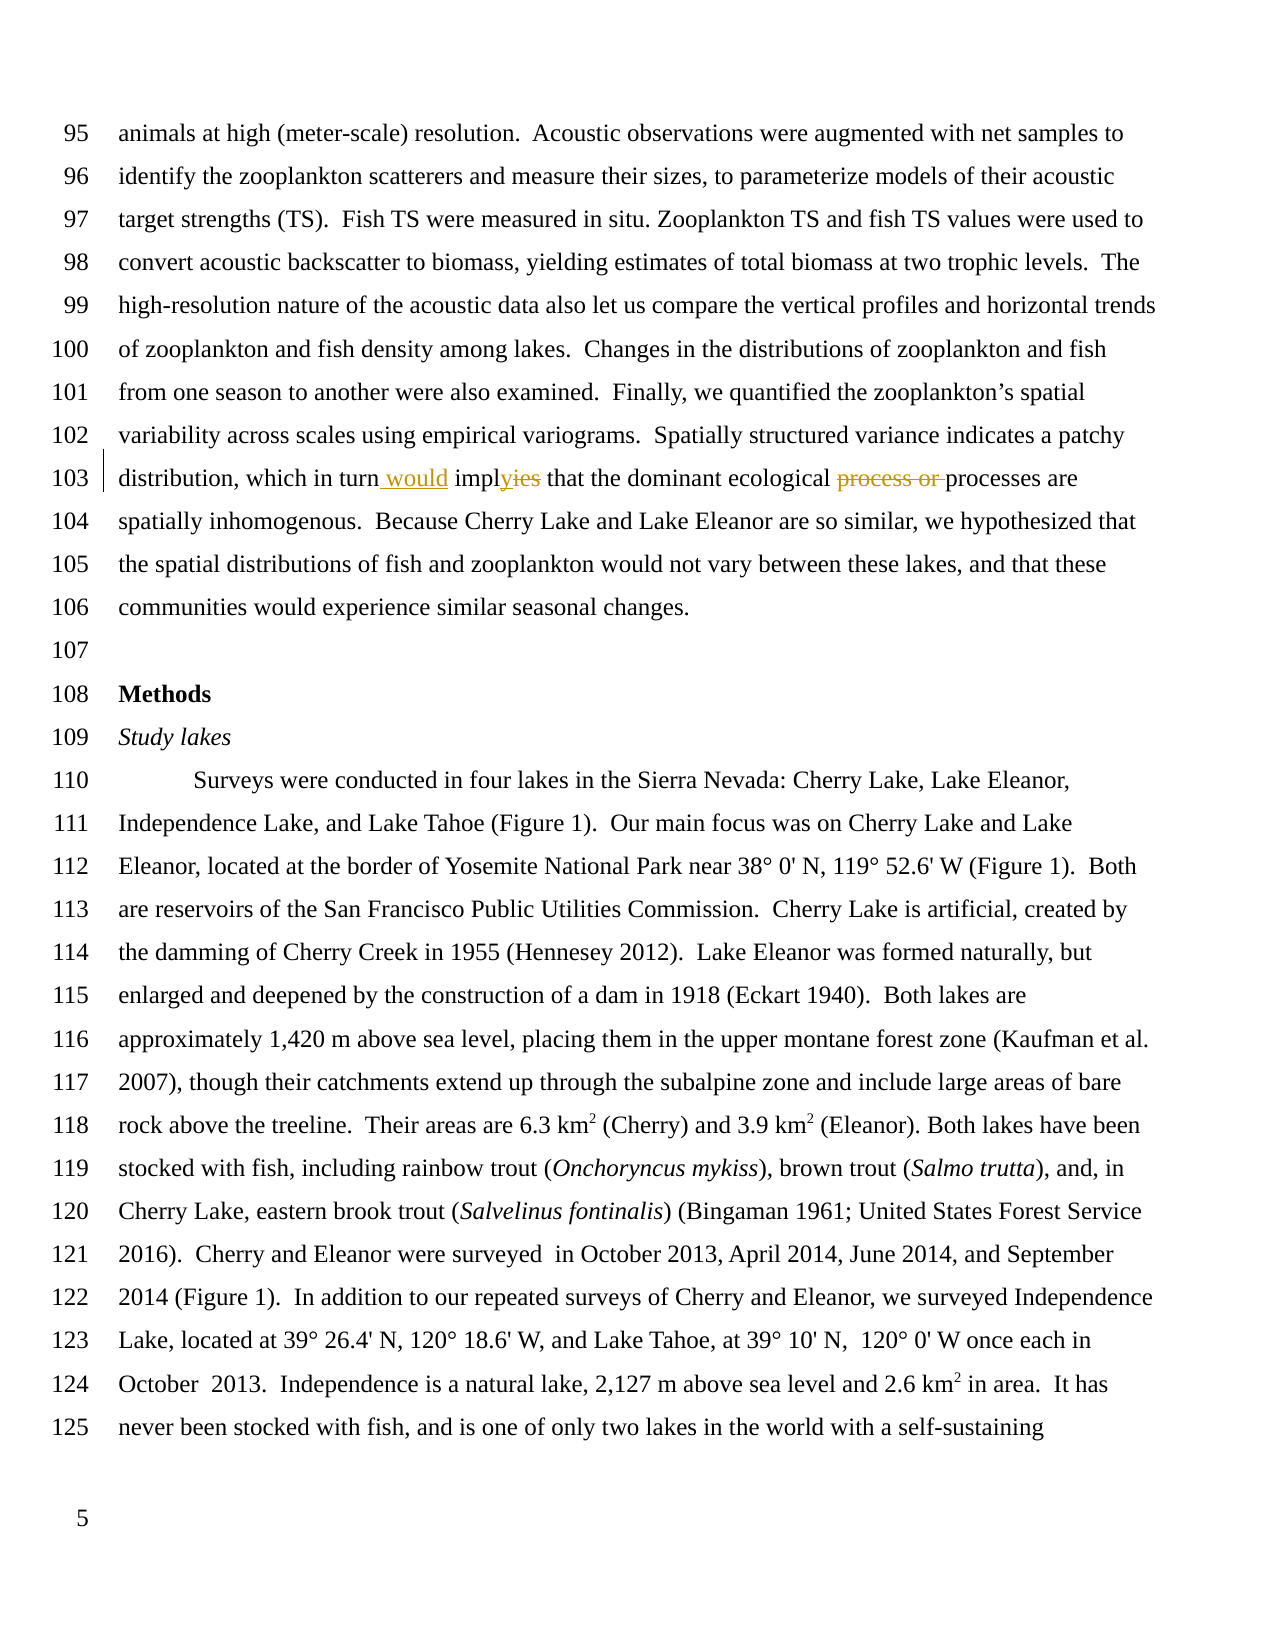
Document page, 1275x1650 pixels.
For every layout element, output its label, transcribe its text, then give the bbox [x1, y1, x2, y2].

text Methods [118, 679, 1157, 707]
text animals at high (meter-scale) resolution. Acoustic observations were augmented with net samples to identify the zooplankton scatterers and measure their sizes, to parameterize models of their acoustic target strengths (TS). Fish TS were measured in situ. Zooplankton TS and fish TS values were used to convert acoustic backscatter to biomass, yielding estimates of total biomass at two trophic levels. The high-resolution nature of the acoustic data also let us compare the vertical profiles and horizontal trends of zooplankton and fish density among lakes. Changes in the distributions of zooplankton and fish from one season to another were also examined. Finally, we quantified the zooplankton’s spatial variability across scales using empirical variograms. Spatially structured variance indicates a patchy distribution, which in turn would imply that the dominant ecological processes are spatially inhomogenous. Because Cherry Lake and Lake Eleanor are so similar, we hypothesized that the spatial distributions of fish and zooplankton would not vary between these lakes, and that these communities would experience similar seasonal changes. [118, 118, 1157, 621]
text Study lakes [118, 722, 1157, 751]
text Surveys were conducted in four lakes in the Sierra Nevada: Cherry Lake, Lake Eleanor, Independence Lake, and Lake Tahoe (Figure 1). Our main focus was on Cherry Lake and Lake Eleanor, located at the border of Yosemite National Park near 38° 0' N, 119° 52.6' W (Figure 1). Both are reservoirs of the San Francisco Public Utilities Commission. Cherry Lake is artificial, created by the damming of Cherry Creek in 1955 (Hennesey 2012)⁠. Lake Eleanor was formed naturally, but enlarged and deepened by the construction of a dam in 1918 (Eckart 1940)⁠. Both lakes are approximately 1,420 m above sea level, placing them in the upper montane forest zone (Kaufman et al. 2007)⁠, though their catchments extend up through the subalpine zone and include large areas of bare rock above the treeline. Their areas are 6.3 km2 (Cherry) and 3.9 km2 (Eleanor). Both lakes have been stocked with fish, including rainbow trout (Onchoryncus mykiss), brown trout (Salmo trutta), and, in Cherry Lake, eastern brook trout (Salvelinus fontinalis) (Bingaman 1961; United States Forest Service 2016)⁠. Cherry and Eleanor were surveyed in October 2013, April 2014, June 2014, and September 2014 (Figure 1). In addition to our repeated surveys of Cherry and Eleanor, we surveyed Independence Lake, located at 39° 26.4' N, 120° 18.6' W, and Lake Tahoe, at 39° 10' N, 120° 0' W once each in October 2013. Independence is a natural lake, 2,127 m above sea level and 2.6 km2 in area. It has never been stocked with fish, and is one of only two lakes in the world with a self-sustaining [118, 765, 1157, 1441]
